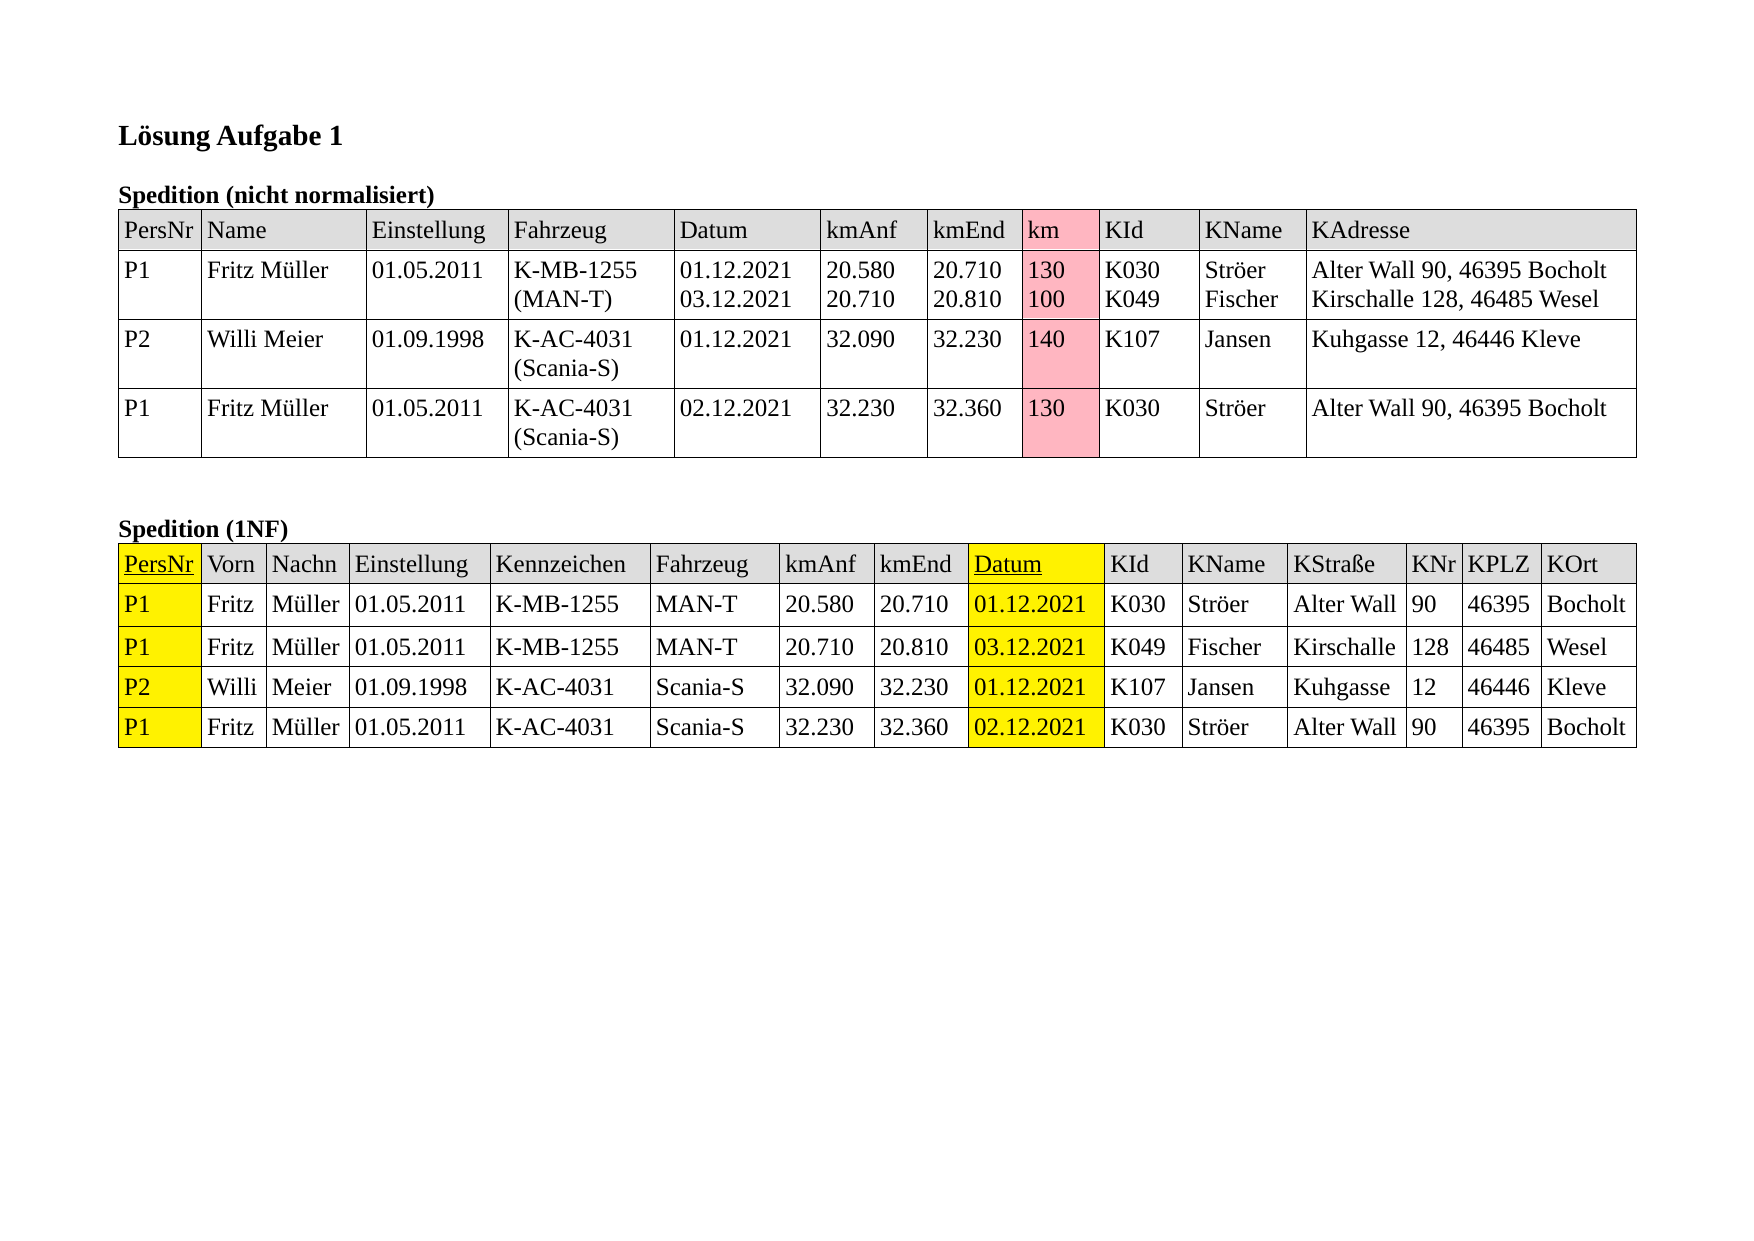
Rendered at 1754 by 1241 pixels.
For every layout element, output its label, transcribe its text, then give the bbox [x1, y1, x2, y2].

table_cell K-AC-4031 [491, 667, 650, 707]
table_cell Fischer [1183, 627, 1287, 666]
table_cell Alter Wall 90, 46395 Bocholt [1307, 389, 1636, 457]
table_cell Fritz [202, 584, 266, 626]
table_cell K-MB-1255 [491, 627, 650, 666]
table_cell 90 [1407, 708, 1462, 747]
table_cell 20.710 [780, 627, 874, 666]
table_cell Jansen [1183, 667, 1287, 707]
text Lösung Aufgabe 1 [118, 118, 1636, 152]
table_cell Kuhgasse [1288, 667, 1406, 707]
table_cell 46395 [1463, 708, 1541, 747]
table_cell 01.12.2021 [675, 320, 820, 388]
table_cell MAN-T [651, 627, 779, 666]
table_header KId [1100, 210, 1199, 249]
table_header PersNr [119, 210, 201, 249]
table_cell K-AC-4031 (Scania-S) [509, 320, 674, 388]
table_header KId [1105, 544, 1182, 583]
table_cell Jansen [1200, 320, 1306, 388]
table_header KName [1183, 544, 1287, 583]
table_cell K-MB-1255 [491, 584, 650, 626]
table_cell 01.09.1998 [367, 320, 508, 388]
table_cell Ströer [1200, 389, 1306, 457]
table_cell 32.360 [928, 389, 1022, 457]
table_cell 20.580 20.710 [821, 251, 927, 318]
table_header kmAnf [821, 210, 927, 249]
table_cell 20.810 [875, 627, 968, 666]
table_cell K-AC-4031 [491, 708, 650, 747]
table_header Fahrzeug [651, 544, 779, 583]
text Spedition (nicht normalisiert) [118, 180, 1636, 209]
table_header KName [1200, 210, 1306, 249]
table_cell 20.580 [780, 584, 874, 626]
table_cell 01.05.2011 [350, 627, 490, 666]
table_cell Wesel [1542, 627, 1636, 666]
table_cell 02.12.2021 [969, 708, 1104, 747]
table_cell Fritz Müller [202, 251, 366, 318]
table_cell 46395 [1463, 584, 1541, 626]
table_cell Ströer [1183, 708, 1287, 747]
table_cell Bocholt [1542, 584, 1636, 626]
table_cell 01.05.2011 [350, 584, 490, 626]
table_header Vorn [202, 544, 266, 583]
table_header kmEnd [875, 544, 968, 583]
table_cell 130 [1023, 389, 1099, 457]
table_cell Fritz [202, 627, 266, 666]
table_cell Kleve [1542, 667, 1636, 707]
table_cell 01.12.2021 [969, 584, 1104, 626]
table_cell MAN-T [651, 584, 779, 626]
table_cell P1 [119, 584, 201, 626]
table_cell Ströer Fischer [1200, 251, 1306, 318]
table_header kmAnf [780, 544, 874, 583]
table_cell 01.05.2011 [367, 251, 508, 318]
table_cell Kirschalle [1288, 627, 1406, 666]
table_header Nachn [267, 544, 349, 583]
table_cell 32.090 [821, 320, 927, 388]
table_cell 46485 [1463, 627, 1541, 666]
table_header Einstellung [350, 544, 490, 583]
table_header KNr [1407, 544, 1462, 583]
table_header kmEnd [928, 210, 1022, 249]
table_cell Kuhgasse 12, 46446 Kleve [1307, 320, 1636, 388]
table_cell 32.230 [780, 708, 874, 747]
table_cell K030 [1105, 584, 1182, 626]
text Spedition (1NF) [118, 514, 1636, 543]
table_cell K-MB-1255 (MAN-T) [509, 251, 674, 318]
table_cell P2 [119, 667, 201, 707]
table_header KStraße [1288, 544, 1406, 583]
table_cell 01.05.2011 [350, 708, 490, 747]
table_cell Alter Wall [1288, 584, 1406, 626]
table_cell 03.12.2021 [969, 627, 1104, 666]
table_cell K030 K049 [1100, 251, 1199, 318]
table_header Fahrzeug [509, 210, 674, 249]
table_cell K030 [1105, 708, 1182, 747]
table_cell 20.710 [875, 584, 968, 626]
table_cell 32.230 [821, 389, 927, 457]
table_header PersNr [119, 544, 201, 583]
table_cell Ströer [1183, 584, 1287, 626]
table_cell 32.230 [928, 320, 1022, 388]
table_cell K107 [1105, 667, 1182, 707]
table_cell K030 [1100, 389, 1199, 457]
table_cell Müller [267, 584, 349, 626]
table_cell Müller [267, 708, 349, 747]
table_header Datum [969, 544, 1104, 583]
table_cell Alter Wall [1288, 708, 1406, 747]
table_cell 128 [1407, 627, 1462, 666]
table_cell 01.12.2021 [969, 667, 1104, 707]
table_cell Willi Meier [202, 320, 366, 388]
table_cell Müller [267, 627, 349, 666]
table_cell P1 [119, 708, 201, 747]
table_header KOrt [1542, 544, 1636, 583]
table_header Kennzeichen [491, 544, 650, 583]
table_header Einstellung [367, 210, 508, 249]
table_cell 20.710 20.810 [928, 251, 1022, 318]
table_cell 02.12.2021 [675, 389, 820, 457]
table_cell 140 [1023, 320, 1099, 388]
table_cell 46446 [1463, 667, 1541, 707]
table_cell Scania-S [651, 667, 779, 707]
table_header KAdresse [1307, 210, 1636, 249]
table_cell K107 [1100, 320, 1199, 388]
table_cell P1 [119, 389, 201, 457]
table_cell Fritz [202, 708, 266, 747]
table_cell Bocholt [1542, 708, 1636, 747]
table_cell K049 [1105, 627, 1182, 666]
table_cell Scania-S [651, 708, 779, 747]
table_cell Meier [267, 667, 349, 707]
table_cell Fritz Müller [202, 389, 366, 457]
table_cell 32.230 [875, 667, 968, 707]
table_cell K-AC-4031 (Scania-S) [509, 389, 674, 457]
table_cell P1 [119, 251, 201, 318]
table_cell 12 [1407, 667, 1462, 707]
table_cell 32.090 [780, 667, 874, 707]
table_cell 01.12.2021 03.12.2021 [675, 251, 820, 318]
table_header Name [202, 210, 366, 249]
table_cell 01.09.1998 [350, 667, 490, 707]
table_cell 90 [1407, 584, 1462, 626]
table_header Datum [675, 210, 820, 249]
table_cell P1 [119, 627, 201, 666]
table_cell 01.05.2011 [367, 389, 508, 457]
table_cell 130 100 [1023, 251, 1099, 318]
table_header km [1023, 210, 1099, 249]
table_cell Alter Wall 90, 46395 Bocholt Kirschalle 128, 46485 Wesel [1307, 251, 1636, 318]
table_cell 32.360 [875, 708, 968, 747]
table_header KPLZ [1463, 544, 1541, 583]
table_cell P2 [119, 320, 201, 388]
table_cell Willi [202, 667, 266, 707]
